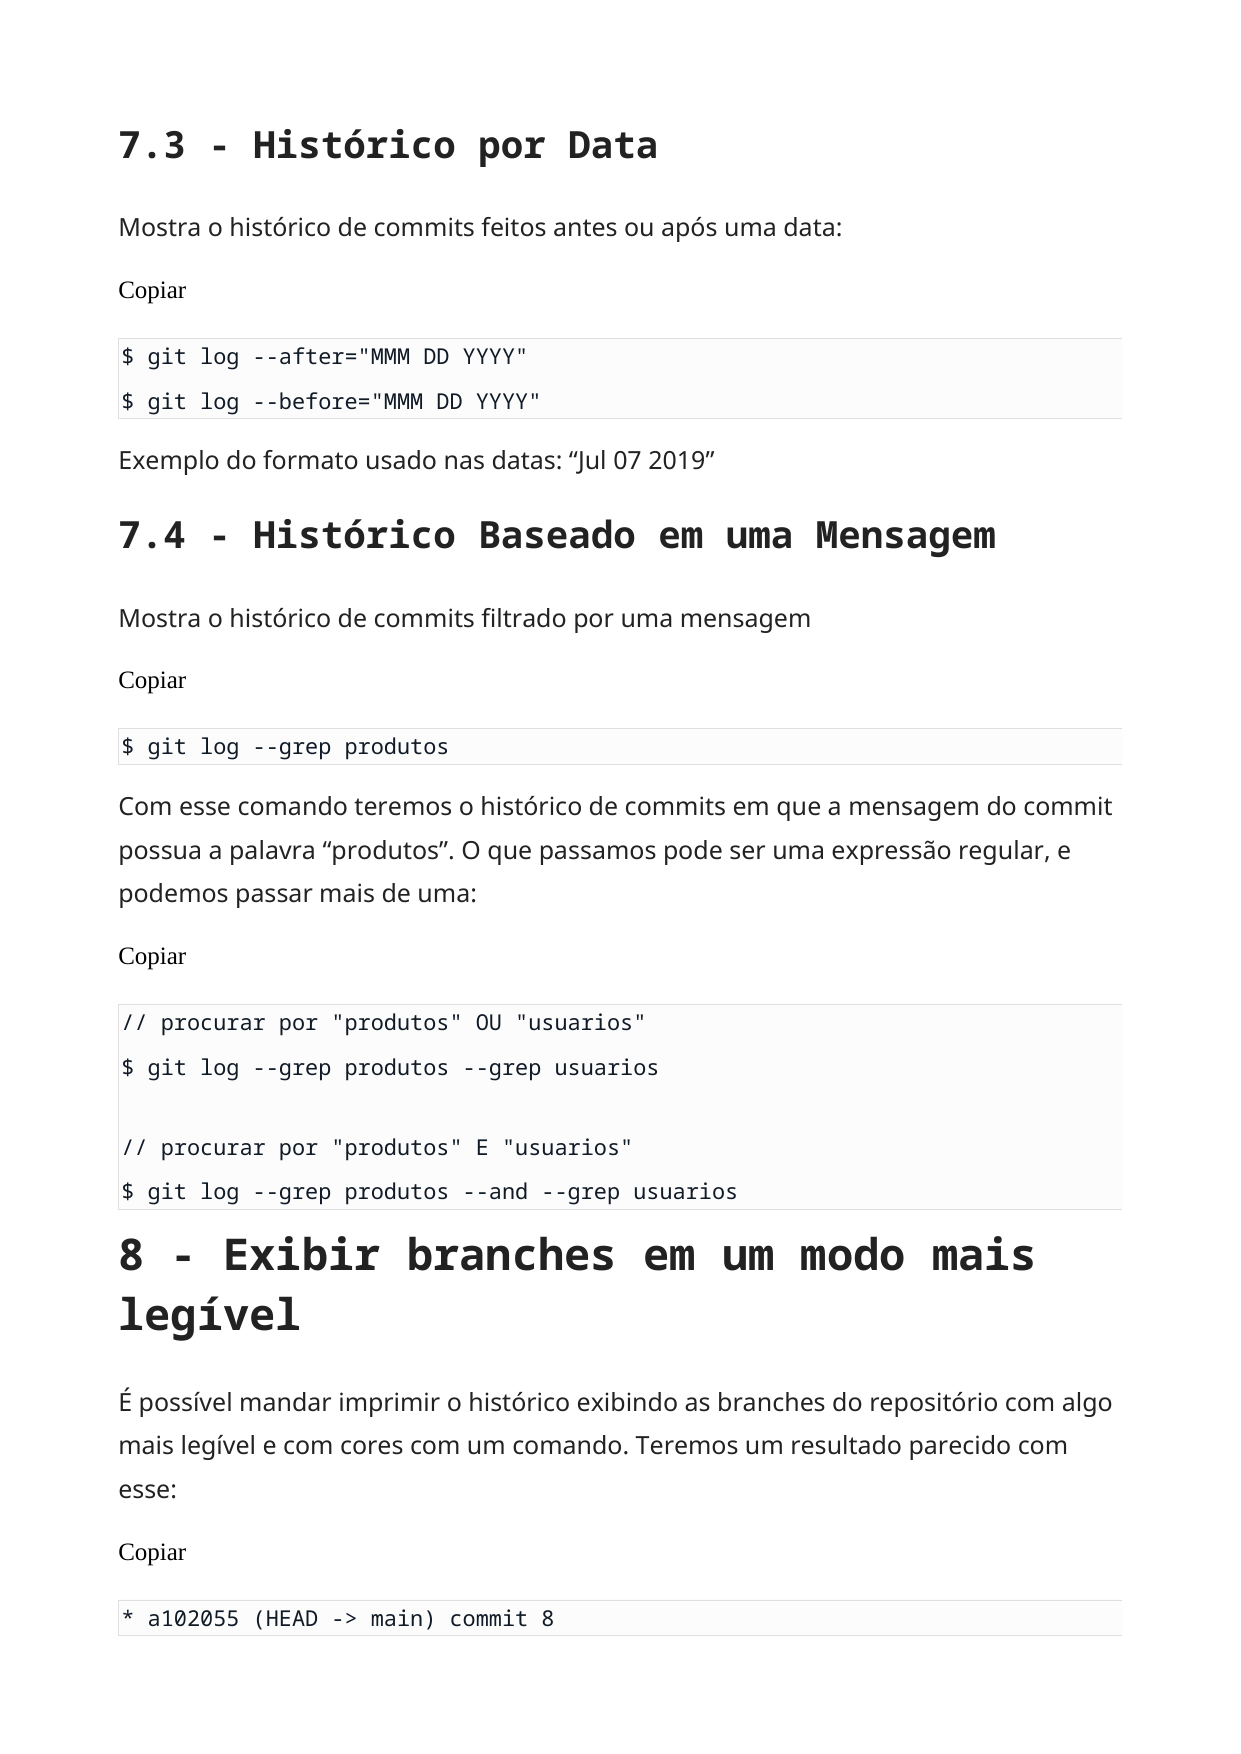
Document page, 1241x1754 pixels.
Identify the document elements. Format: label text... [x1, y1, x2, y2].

text Com esse comando teremos o histórico de commits em que a mensagem do commit possua a palavra “produtos”. O que passamos pode ser uma expressão regular, e podemos passar mais de uma: [118, 779, 1122, 910]
text $ git log --after="MMM DD YYYY" [119, 339, 1122, 371]
text Mostra o histórico de commits filtrado por uma mensagem [118, 591, 1122, 634]
text Copiar [118, 275, 1122, 304]
text Exemplo do formato usado nas datas: “Jul 07 2019” [118, 433, 1122, 477]
text $ git log --grep produtos [119, 729, 1122, 764]
text $ git log --grep produtos --and --grep usuarios [119, 1173, 1122, 1209]
text // procurar por "produtos" OU "usuarios" [119, 1005, 1122, 1037]
subtitle 7.3 - Histórico por Data [118, 118, 1122, 169]
text $ git log --grep produtos --grep usuarios [119, 1048, 1122, 1081]
subtitle 7.4 - Histórico Baseado em uma Mensagem [118, 508, 1122, 559]
text Copiar [118, 941, 1122, 970]
text É possível mandar imprimir o histórico exibindo as branches do repositório com algo mais legível e com cores com um comando. Teremos um resultado parecido com esse: [118, 1374, 1122, 1506]
subtitle 8 - Exibir branches em um modo mais legível [118, 1224, 1122, 1343]
text Mostra o histórico de commits feitos antes ou após uma data: [118, 200, 1122, 244]
text Copiar [118, 1537, 1122, 1566]
text Copiar [118, 666, 1122, 694]
text // procurar por "produtos" E "usuarios" [119, 1129, 1122, 1161]
text $ git log --before="MMM DD YYYY" [119, 383, 1122, 418]
text * a102055 (HEAD -> main) commit 8 [119, 1601, 1122, 1635]
